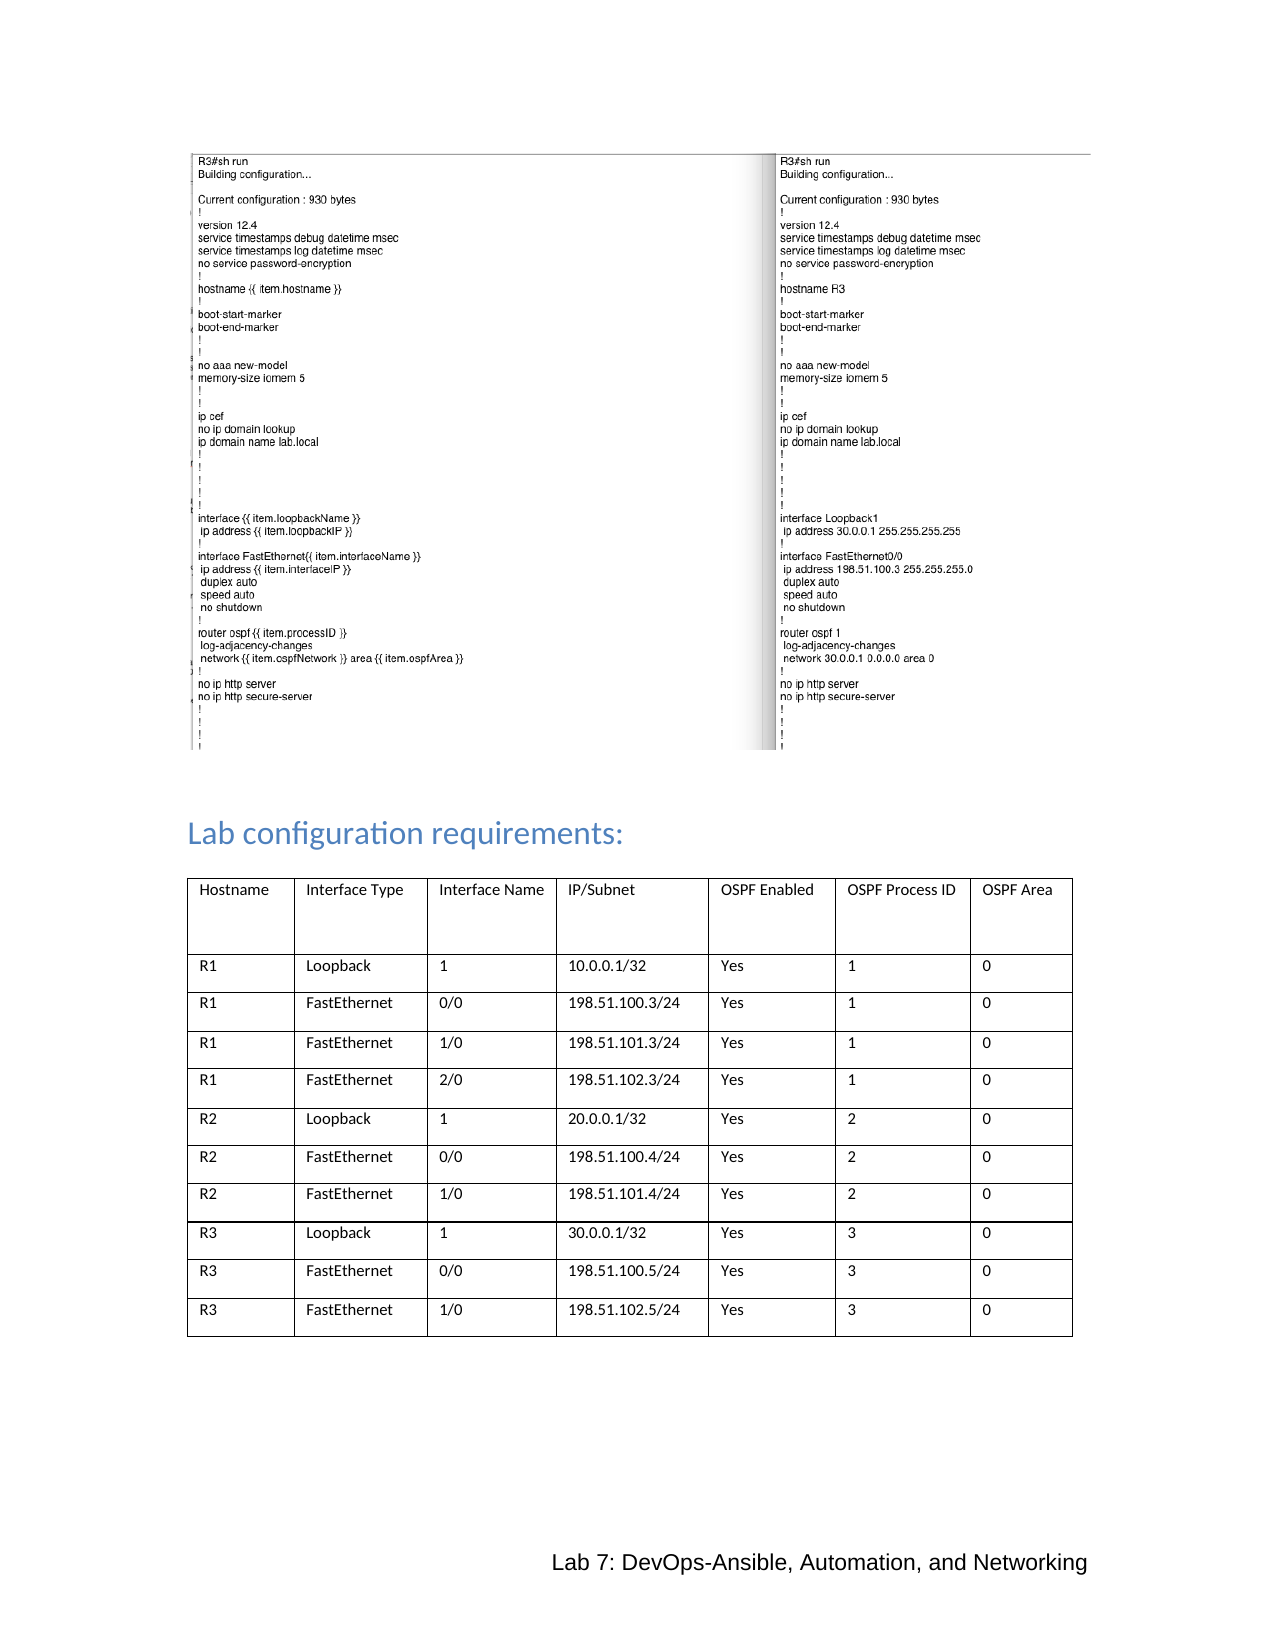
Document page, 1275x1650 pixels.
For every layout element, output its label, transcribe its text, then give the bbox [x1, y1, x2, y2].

table_cell 0 [971, 1069, 1072, 1107]
table_cell 10.0.0.1/32 [557, 955, 708, 992]
table_cell FastEthernet [295, 1069, 427, 1107]
table_cell R2 [188, 1184, 294, 1221]
table_cell Loopback [295, 955, 427, 992]
table_cell 0 [971, 1299, 1072, 1336]
table_cell Yes [709, 1032, 835, 1068]
table_cell 2 [836, 1146, 970, 1182]
table_cell FastEthernet [295, 1184, 427, 1221]
table_cell FastEthernet [295, 1032, 427, 1068]
table_cell 1 [428, 1109, 556, 1145]
table_cell 1 [836, 1032, 970, 1068]
table_cell 1 [836, 993, 970, 1031]
table_cell 1/0 [428, 1032, 556, 1068]
table_cell Yes [709, 1260, 835, 1298]
table_cell 0 [971, 1184, 1072, 1221]
table_cell 0/0 [428, 1146, 556, 1182]
table_cell Loopback [295, 1223, 427, 1259]
table_cell Yes [709, 955, 835, 992]
table_cell 198.51.102.3/24 [557, 1069, 708, 1107]
table_cell R3 [188, 1223, 294, 1259]
table_header IP/Subnet [557, 879, 708, 954]
table_cell 0 [971, 1260, 1072, 1298]
table_cell Loopback [295, 1109, 427, 1145]
table_header OSPF Area [971, 879, 1072, 954]
text Lab configuration requirements: [187, 812, 1087, 853]
table_cell Yes [709, 1069, 835, 1107]
table_cell 1 [428, 955, 556, 992]
table_header Hostname [188, 879, 294, 954]
table_cell R1 [188, 1032, 294, 1068]
table_cell 0 [971, 955, 1072, 992]
table_cell 0 [971, 993, 1072, 1031]
picture [190, 153, 1091, 750]
table_cell 30.0.0.1/32 [557, 1223, 708, 1259]
table_cell R1 [188, 993, 294, 1031]
table_cell 198.51.100.4/24 [557, 1146, 708, 1182]
table_cell Yes [709, 1184, 835, 1221]
table_cell 0/0 [428, 993, 556, 1031]
table_cell FastEthernet [295, 1260, 427, 1298]
table_cell 1 [428, 1223, 556, 1259]
table_cell Yes [709, 1299, 835, 1336]
table_cell 3 [836, 1260, 970, 1298]
table_cell R3 [188, 1260, 294, 1298]
table_header Interface Type [295, 879, 427, 954]
table_cell R2 [188, 1146, 294, 1182]
table_cell Yes [709, 1146, 835, 1182]
table_cell 0 [971, 1032, 1072, 1068]
table_cell 20.0.0.1/32 [557, 1109, 708, 1145]
table_cell 1 [836, 955, 970, 992]
table_header Interface Name [428, 879, 556, 954]
table_cell R2 [188, 1109, 294, 1145]
table_cell 2 [836, 1109, 970, 1145]
table_cell FastEthernet [295, 993, 427, 1031]
table_cell 2 [836, 1184, 970, 1221]
table_cell Yes [709, 1223, 835, 1259]
table_cell 0 [971, 1223, 1072, 1259]
table_cell 198.51.101.3/24 [557, 1032, 708, 1068]
table_header OSPF Enabled [709, 879, 835, 954]
table_cell 1 [836, 1069, 970, 1107]
table_cell 2/0 [428, 1069, 556, 1107]
table_cell 0 [971, 1146, 1072, 1182]
table_cell 198.51.100.5/24 [557, 1260, 708, 1298]
table_cell 3 [836, 1299, 970, 1336]
table_cell 0/0 [428, 1260, 556, 1298]
table_cell 198.51.101.4/24 [557, 1184, 708, 1221]
table_cell 3 [836, 1223, 970, 1259]
table_cell Yes [709, 993, 835, 1031]
table_cell 1/0 [428, 1299, 556, 1336]
table_cell 198.51.100.3/24 [557, 993, 708, 1031]
table_header OSPF Process ID [836, 879, 970, 954]
table_cell R1 [188, 1069, 294, 1107]
table_cell 0 [971, 1109, 1072, 1145]
table_cell R3 [188, 1299, 294, 1336]
table_cell FastEthernet [295, 1146, 427, 1182]
table_cell R1 [188, 955, 294, 992]
table_cell FastEthernet [295, 1299, 427, 1336]
table_cell 198.51.102.5/24 [557, 1299, 708, 1336]
table_cell Yes [709, 1109, 835, 1145]
table_cell 1/0 [428, 1184, 556, 1221]
